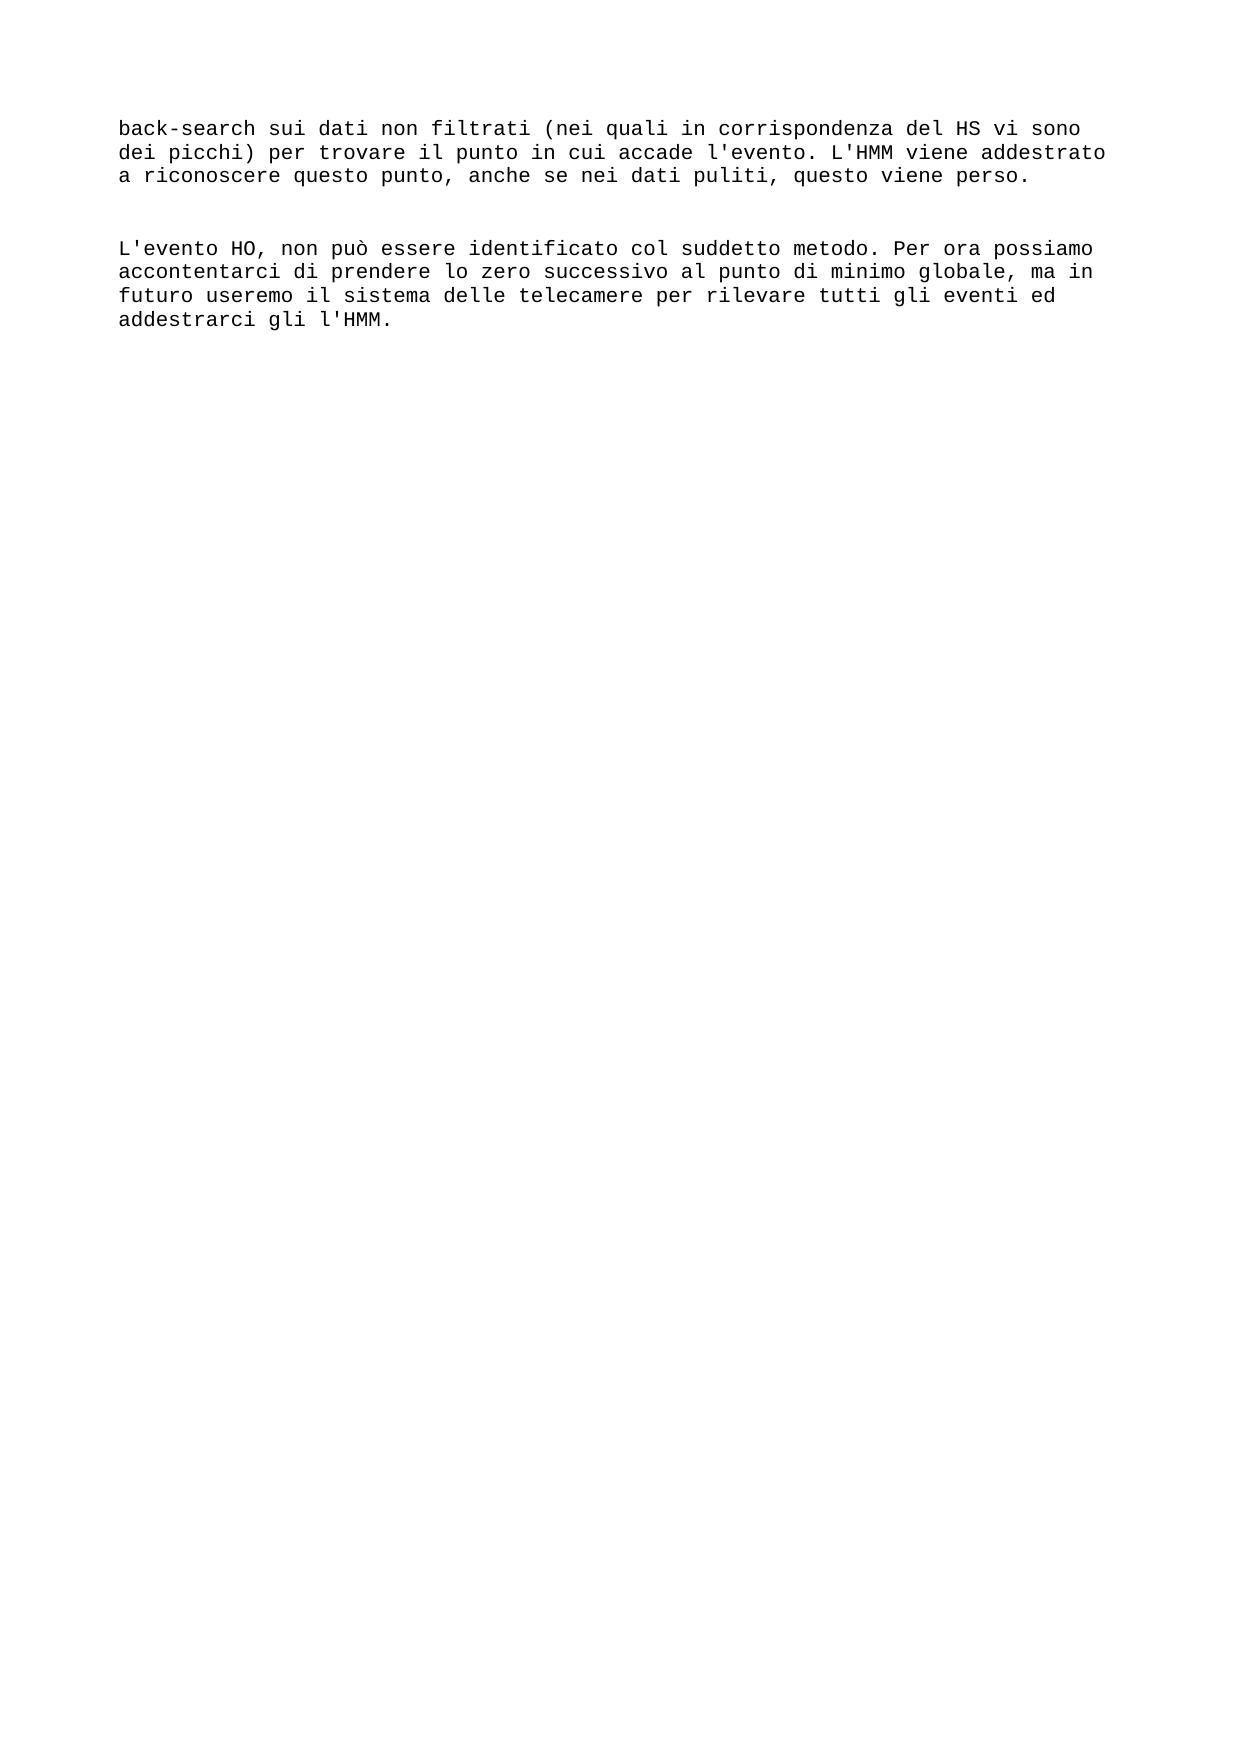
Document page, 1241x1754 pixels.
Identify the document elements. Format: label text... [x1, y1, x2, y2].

text L'evento HO, non può essere identificato col suddetto metodo. Per ora possiamo accontentarci di prendere lo zero successivo al punto di minimo globale, ma in futuro useremo il sistema delle telecamere per rilevare tutti gli eventi ed addestrarci gli l'HMM. [118, 238, 1122, 332]
text back-search sui dati non filtrati (nei quali in corrispondenza del HS vi sono dei picchi) per trovare il punto in cui accade l'evento. L'HMM viene addestrato a riconoscere questo punto, anche se nei dati puliti, questo viene perso. [118, 118, 1122, 189]
